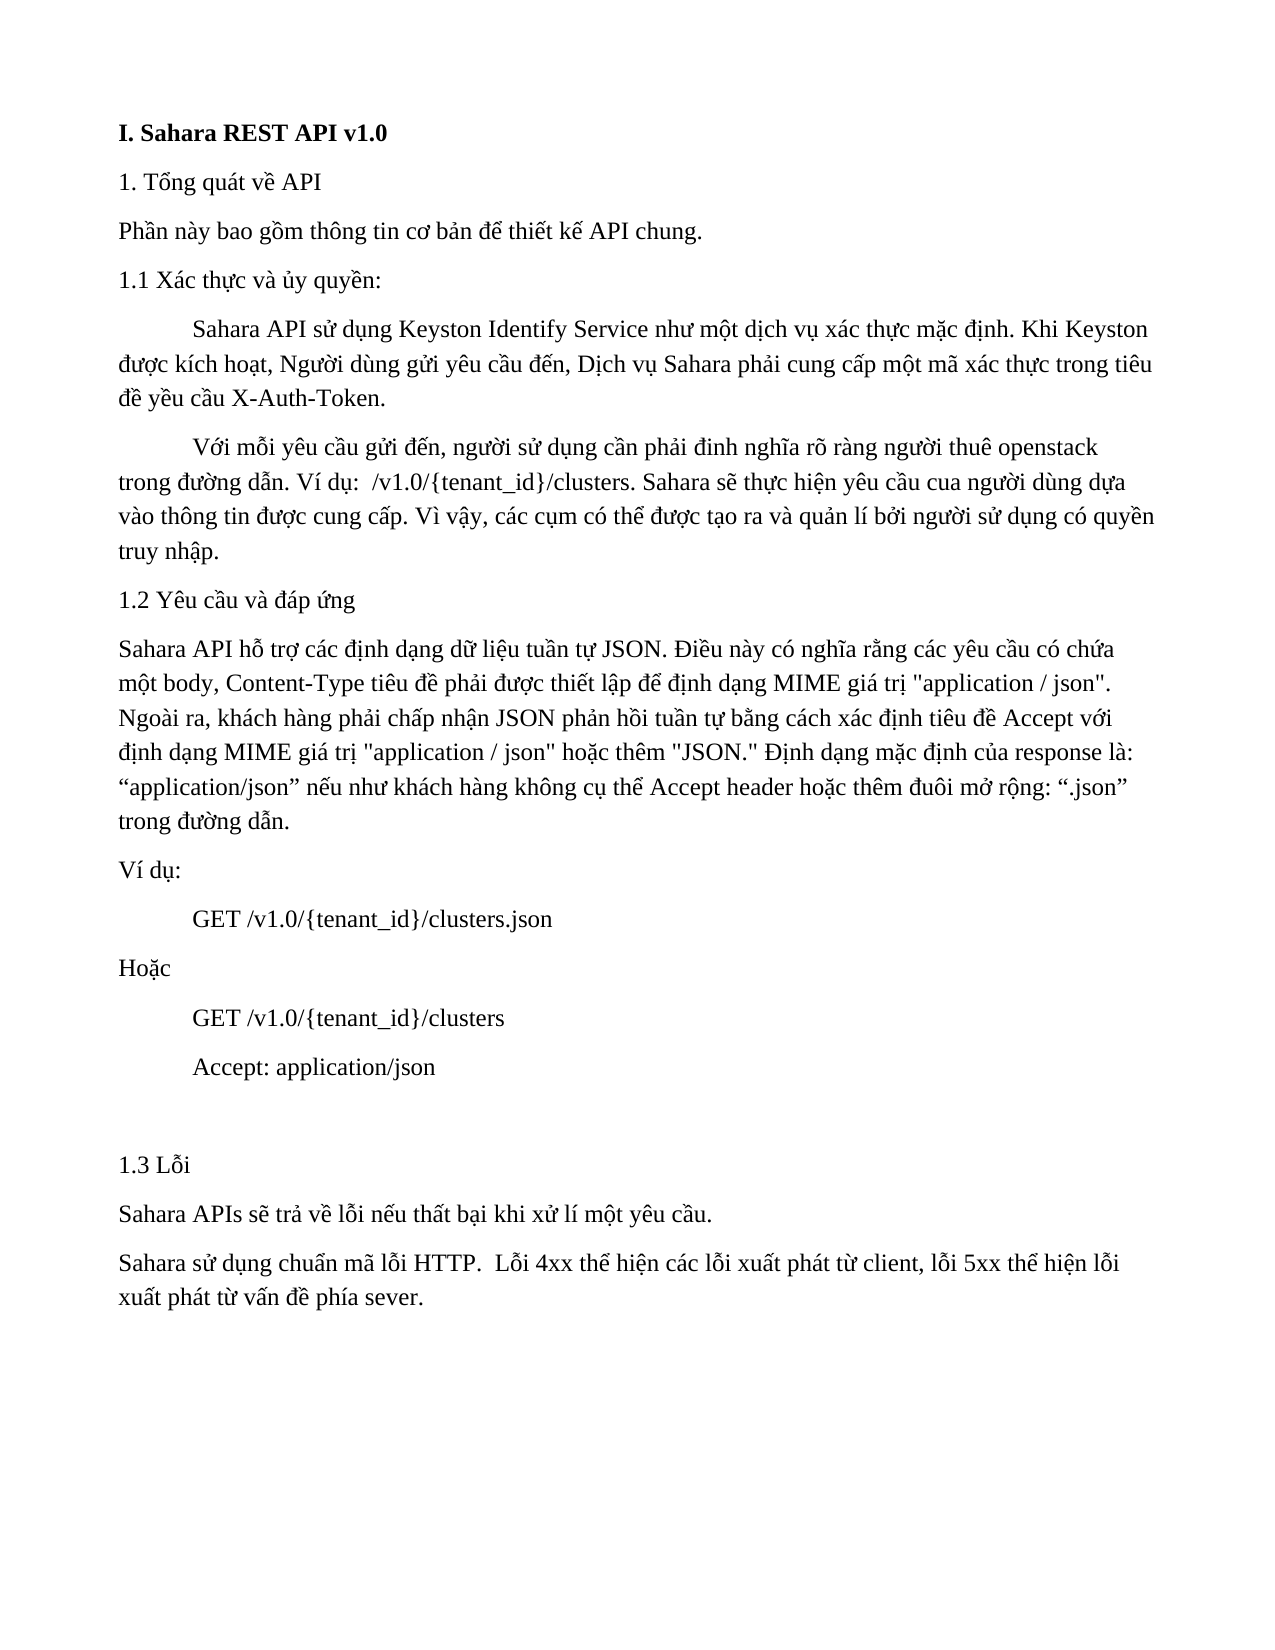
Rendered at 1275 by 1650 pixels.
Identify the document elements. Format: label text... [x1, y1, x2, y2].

text 1.1 Xác thực và ủy quyền: [118, 265, 1157, 294]
text Sahara API hỗ trợ các định dạng dữ liệu tuần tự JSON. Điều này có nghĩa rằng các yêu cầu có chứa một body, Content-Type tiêu đề phải được thiết lập để định dạng MIME giá trị "application / json". Ngoài ra, khách hàng phải chấp nhận JSON phản hồi tuần tự bằng cách xác định tiêu đề Accept với định dạng MIME giá trị "application / json" hoặc thêm "JSON." Định dạng mặc định của response là: “application/json” nếu như khách hàng không cụ thể Accept header hoặc thêm đuôi mở rộng: “.json” trong đường dẫn. [118, 634, 1157, 835]
text I. Sahara REST API v1.0 [118, 118, 1157, 147]
text Ví dụ: [118, 855, 1157, 884]
text 1.2 Yêu cầu và đáp ứng [118, 585, 1157, 614]
text Phần này bao gồm thông tin cơ bản để thiết kế API chung. [118, 216, 1157, 245]
text 1. Tổng quát về API [118, 167, 1157, 196]
text GET /v1.0/{tenant_id}/clusters.json [118, 904, 1157, 933]
text Hoặc [118, 953, 1157, 982]
text Sahara API sử dụng Keyston Identify Service như một dịch vụ xác thực mặc định. Khi Keyston được kích hoạt, Người dùng gửi yêu cầu đến, Dịch vụ Sahara phải cung cấp một mã xác thực trong tiêu đề yều cầu X-Auth-Token. [118, 314, 1157, 412]
text 1.3 Lỗi [118, 1150, 1157, 1178]
text Sahara sử dụng chuẩn mã lỗi HTTP. Lỗi 4xx thể hiện các lỗi xuất phát từ client, lỗi 5xx thể hiện lỗi xuất phát từ vấn đề phía sever. [118, 1248, 1157, 1311]
text Với mỗi yêu cầu gửi đến, người sử dụng cần phải đinh nghĩa rõ ràng người thuê openstack trong đường dẫn. Ví dụ: /v1.0/{tenant_id}/clusters. Sahara sẽ thực hiện yêu cầu cua người dùng dựa vào thông tin được cung cấp. Vì vậy, các cụm có thể được tạo ra và quản lí bởi người sử dụng có quyền truy nhập. [118, 432, 1157, 564]
text GET /v1.0/{tenant_id}/clusters [118, 1003, 1157, 1031]
text Sahara APIs sẽ trả về lỗi nếu thất bại khi xử lí một yêu cầu. [118, 1199, 1157, 1228]
text Accept: application/json [118, 1052, 1157, 1080]
